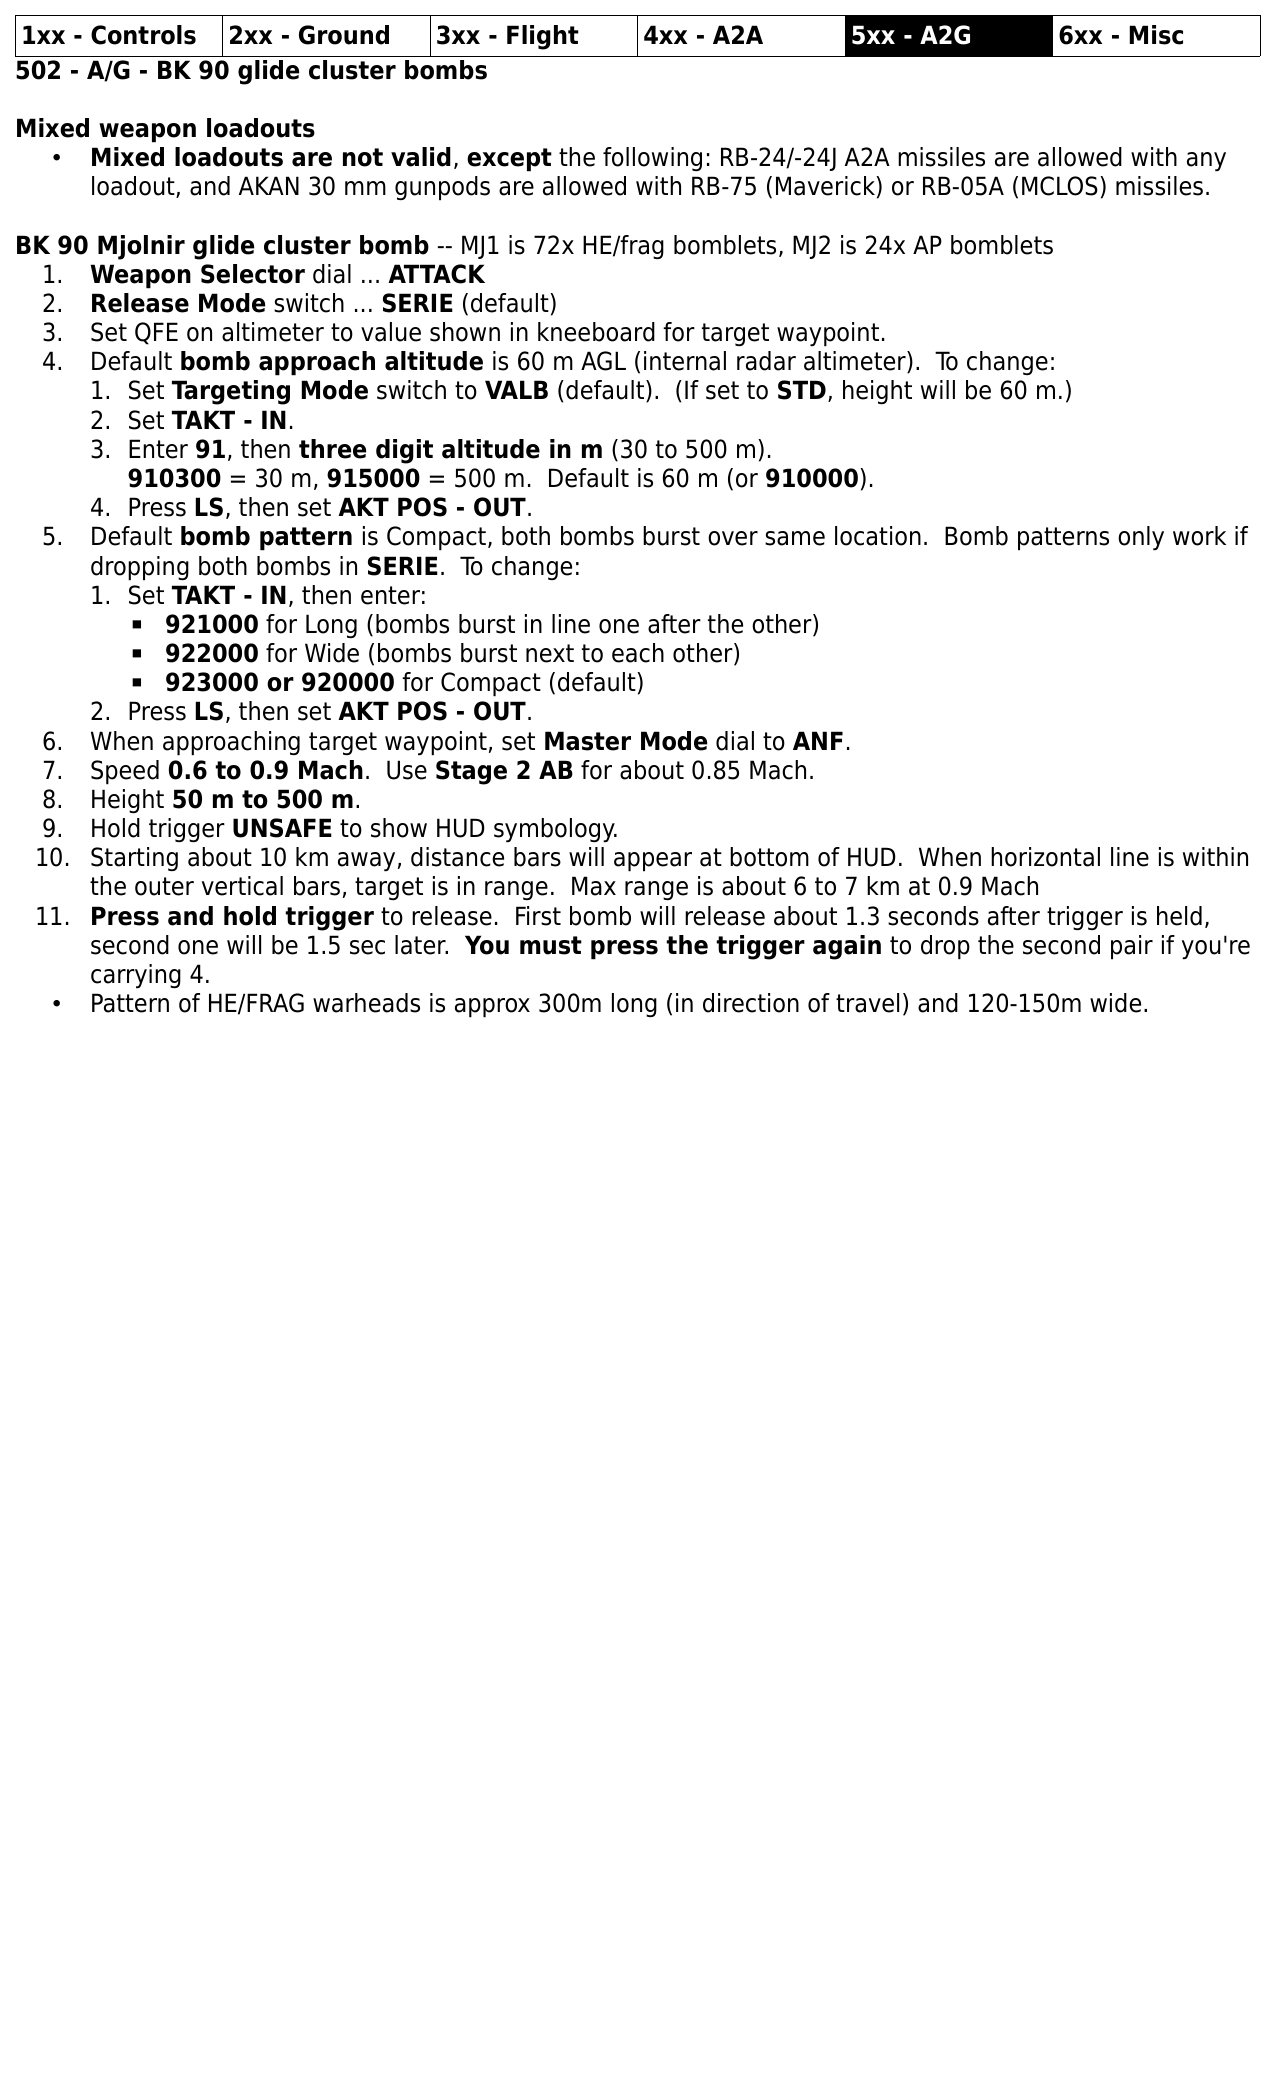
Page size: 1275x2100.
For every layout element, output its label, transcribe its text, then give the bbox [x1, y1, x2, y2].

list Height 50 m to 500 m. [52, 785, 1260, 814]
list Default bomb pattern is Compact, both bombs burst over same location. Bomb patterns only work if dropping both bombs in SERIE. To change: [52, 522, 1260, 581]
list Pattern of HE/FRAG warheads is approx 300m long (in direction of travel) and 120-150m wide. [52, 989, 1260, 1018]
list 923000 or 920000 for Compact (default) [127, 668, 1260, 697]
list Starting about 10 km away, distance bars will appear at bottom of HUD. When horizontal line is within the outer vertical bars, target is in range. Max range is about 6 to 7 km at 0.9 Mach [52, 843, 1260, 902]
list Speed 0.6 to 0.9 Mach. Use Stage 2 AB for about 0.85 Mach. [52, 756, 1260, 785]
list Press LS, then set AKT POS - OUT. [90, 697, 1260, 727]
list Set QFE on altimeter to value shown in kneeboard for target waypoint. [52, 318, 1260, 347]
table_header 4xx - A2A [638, 16, 845, 56]
list Mixed loadouts are not valid, except the following: RB-24/-24J A2A missiles are allowed with any loadout, and AKAN 30 mm gunpods are allowed with RB-75 (Maverick) or RB-05A (MCLOS) missiles. [52, 143, 1260, 202]
list Press LS, then set AKT POS - OUT. [90, 493, 1260, 522]
list 922000 for Wide (bombs burst next to each other) [127, 639, 1260, 668]
list Hold trigger UNSAFE to show HUD symbology. [52, 814, 1260, 843]
list When approaching target waypoint, set Master Mode dial to ANF. [52, 727, 1260, 756]
list 921000 for Long (bombs burst in line one after the other) [127, 610, 1260, 639]
list Set TAKT - IN, then enter: [90, 581, 1260, 610]
text 502 - A/G - BK 90 glide cluster bombs [15, 57, 1260, 85]
list Set Targeting Mode switch to VALB (default). (If set to STD, height will be 60 m.) [90, 377, 1260, 406]
table_header 2xx - Ground [223, 16, 430, 56]
text Mixed weapon loadouts [15, 114, 1260, 143]
list Set TAKT - IN. [90, 406, 1260, 435]
table_header 6xx - Misc [1053, 16, 1260, 56]
list Press and hold trigger to release. First bomb will release about 1.3 seconds after trigger is held, second one will be 1.5 sec later. You must press the trigger again to drop the second pair if you're carrying 4. [52, 902, 1260, 989]
list Release Mode switch ... SERIE (default) [52, 289, 1260, 318]
list Weapon Selector dial ... ATTACK [52, 260, 1260, 289]
table_header 1xx - Controls [16, 16, 222, 56]
table_header 5xx - A2G [846, 16, 1052, 56]
table_header 3xx - Flight [431, 16, 637, 56]
list Enter 91, then three digit altitude in m (30 to 500 m). 910300 = 30 m, 915000 = 500 m. Default is 60 m (or 910000). [90, 435, 1260, 493]
list Default bomb approach altitude is 60 m AGL (internal radar altimeter). To change: [52, 347, 1260, 377]
text BK 90 Mjolnir glide cluster bomb -- MJ1 is 72x HE/frag bomblets, MJ2 is 24x AP bomblets [15, 231, 1260, 260]
